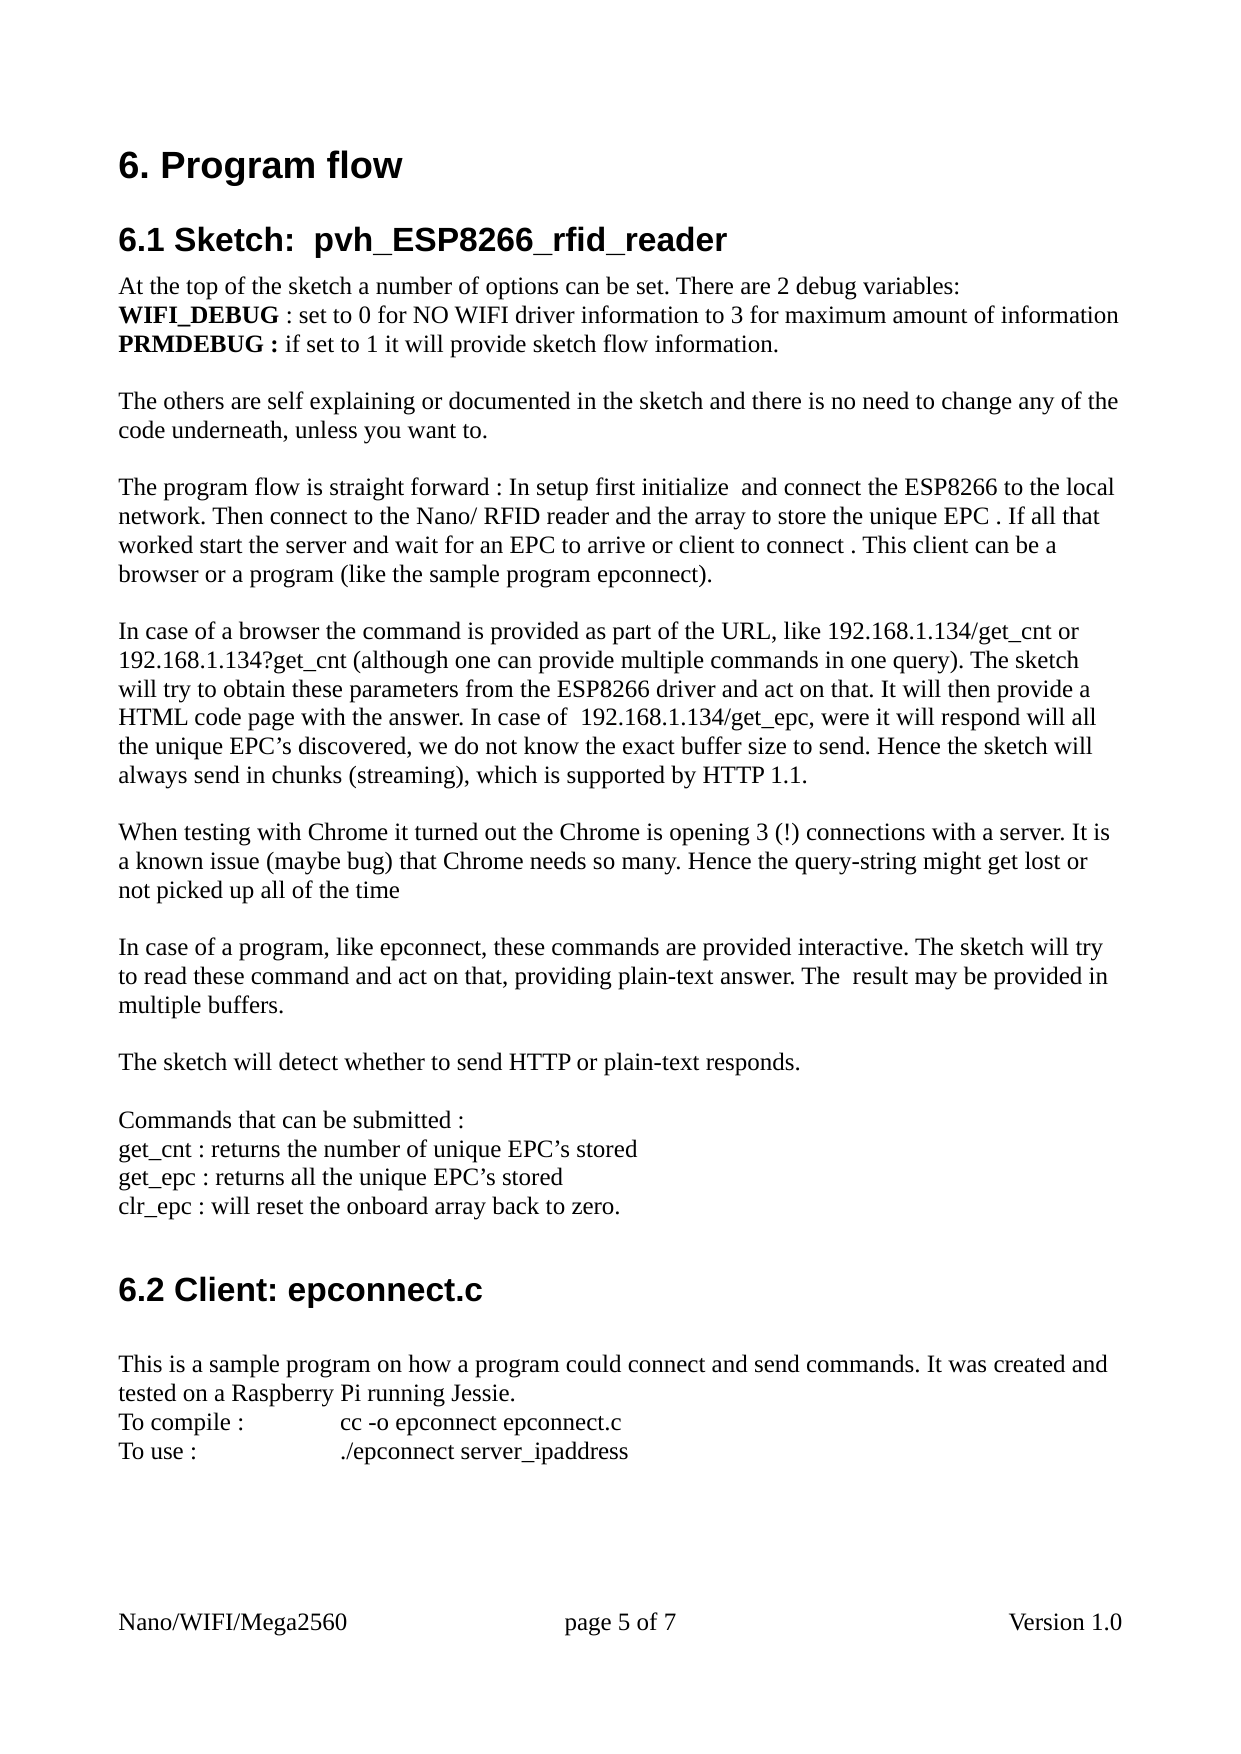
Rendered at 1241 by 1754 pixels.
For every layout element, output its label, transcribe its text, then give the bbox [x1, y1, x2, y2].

text The program flow is straight forward : In setup first initialize and connect the ESP8266 to the local network. Then connect to the Nano/ RFID reader and the array to store the unique EPC . If all that worked start the server and wait for an EPC to arrive or client to connect . This client can be a browser or a program (like the sample program epconnect). [118, 472, 1122, 587]
text get_cnt : returns the number of unique EPC’s stored [118, 1134, 1122, 1162]
subtitle 6.2 Client: epconnect.c [118, 1269, 1122, 1308]
text To use : ./epconnect server_ipaddress [118, 1436, 1122, 1464]
text get_epc : returns all the unique EPC’s stored [118, 1162, 1122, 1191]
text WIFI_DEBUG : set to 0 for NO WIFI driver information to 3 for maximum amount of information [118, 300, 1122, 329]
text PRMDEBUG : if set to 1 it will provide sketch flow information. [118, 329, 1122, 357]
subtitle 6. Program flow [118, 143, 1122, 187]
text The others are self explaining or documented in the sketch and there is no need to change any of the code underneath, unless you want to. [118, 386, 1122, 444]
text clr_epc : will reset the onboard array back to zero. [118, 1191, 1122, 1220]
text The sketch will detect whether to send HTTP or plain-text responds. [118, 1047, 1122, 1076]
text In case of a browser the command is provided as part of the URL, like 192.168.1.134/get_cnt or 192.168.1.134?get_cnt (although one can provide multiple commands in one query). The sketch will try to obtain these parameters from the ESP8266 driver and act on that. It will then provide a HTML code page with the answer. In case of 192.168.1.134/get_epc, were it will respond will all the unique EPC’s discovered, we do not know the exact buffer size to send. Hence the sketch will always send in chunks (streaming), which is supported by HTTP 1.1. [118, 616, 1122, 789]
text Commands that can be submitted : [118, 1105, 1122, 1134]
subtitle 6.1 Sketch: pvh_ESP8266_rfid_reader [118, 220, 1122, 259]
text At the top of the sketch a number of options can be set. There are 2 debug variables: [118, 271, 1122, 300]
text To compile : cc -o epconnect epconnect.c [118, 1407, 1122, 1436]
text This is a sample program on how a program could connect and send commands. It was created and tested on a Raspberry Pi running Jessie. [118, 1349, 1122, 1407]
text When testing with Chrome it turned out the Chrome is opening 3 (!) connections with a server. It is a known issue (maybe bug) that Chrome needs so many. Hence the query-string might get lost or not picked up all of the time [118, 817, 1122, 904]
text In case of a program, like epconnect, these commands are provided interactive. The sketch will try to read these command and act on that, providing plain-text answer. The result may be provided in multiple buffers. [118, 932, 1122, 1019]
